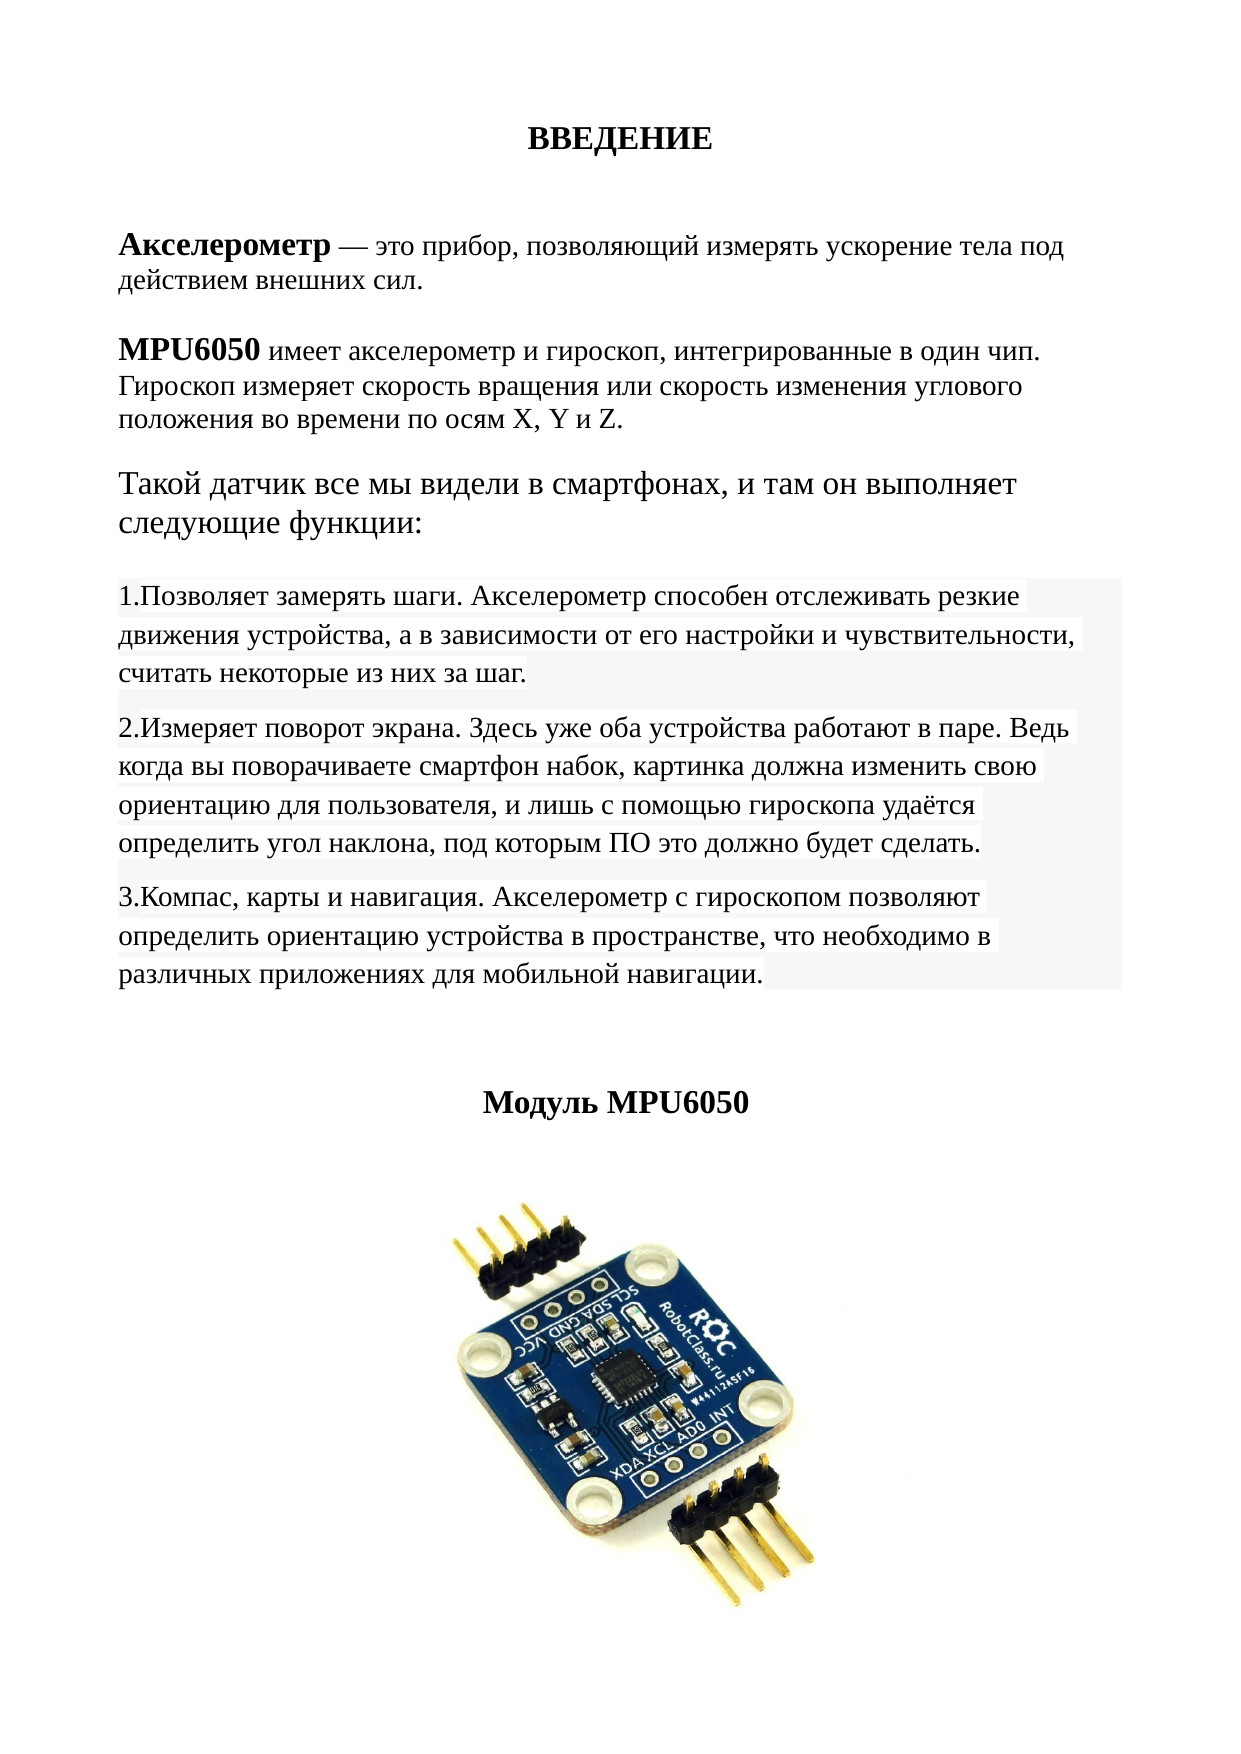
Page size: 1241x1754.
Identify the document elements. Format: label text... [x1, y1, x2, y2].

text MPU6050 имеет акселерометр и гироскоп, интегрированные в один чип. Гироскоп измеряет скорость вращения или скорость изменения углового положения во времени по осям X, Y и Z. [118, 329, 1122, 435]
text ВВЕДЕНИЕ [118, 118, 1122, 156]
list Компас, карты и навигация. Акселерометр с гироскопом позволяют определить ориентацию устройства в пространстве, что необходимо в различных приложениях для мобильной навигации. [118, 879, 1122, 990]
list Измеряет поворот экрана. Здесь уже оба устройства работают в паре. Ведь когда вы поворачиваете смартфон набок, картинка должна изменить свою ориентацию для пользователя, и лишь с помощью гироскопа удаётся определить угол наклона, под которым ПО это должно будет сделать. [118, 710, 1122, 859]
picture [288, 1159, 952, 1657]
list Позволяет замерять шаги. Акселерометр способен отслеживать резкие движения устройства, а в зависимости от его настройки и чувствительности, считать некоторые из них за шаг. [118, 578, 1122, 689]
text Модуль MPU6050 [118, 1083, 1122, 1121]
text Акселерометр — это прибор, позволяющий измерять ускорение тела под действием внешних сил. [118, 224, 1122, 296]
text Такой датчик все мы видели в смартфонах, и там он выполняет следующие функции: [118, 463, 1122, 540]
